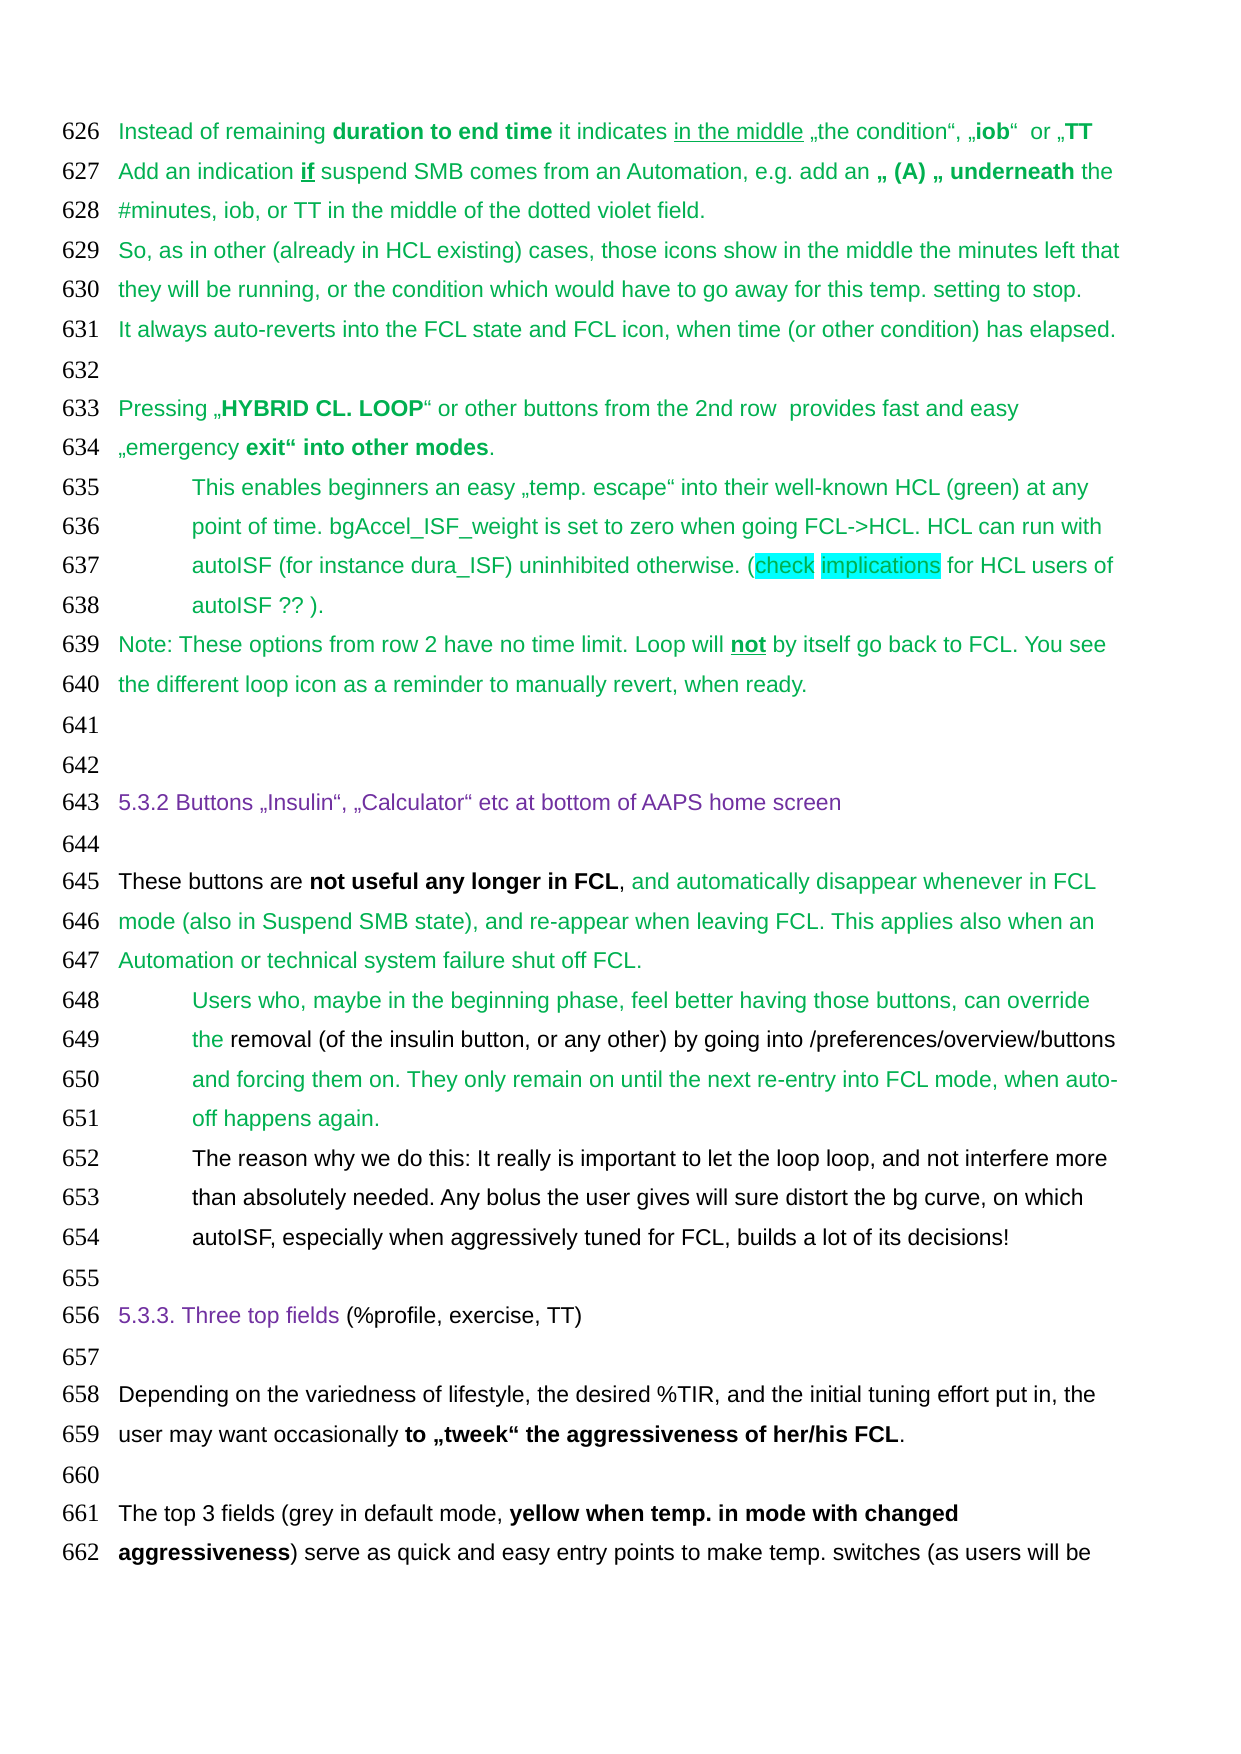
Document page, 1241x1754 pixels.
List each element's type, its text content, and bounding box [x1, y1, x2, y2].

text Instead of remaining duration to end time it indicates in the middle „the condition“, „iob“ or „TT [118, 118, 1122, 144]
text 5.3.2 Buttons „Insulin“, „Calculator“ etc at bottom of AAPS home screen [118, 789, 1122, 816]
text 5.3.3. Three top fields (%profile, exercise, TT) [118, 1302, 1122, 1329]
text It always auto-reverts into the FCL state and FCL icon, when time (or other condition) has elapsed. [118, 316, 1122, 342]
text Users who, maybe in the beginning phase, feel better having those buttons, can override the removal (of the insulin button, or any other) by going into /preferences/overview/buttons and forcing them on. They only remain on until the next re-entry into FCL mode, when auto-off happens again. [192, 987, 1122, 1131]
text This enables beginners an easy „temp. escape“ into their well-known HCL (green) at any point of time. bgAccel_ISF_weight is set to zero when going FCL->HCL. HCL can run with autoISF (for instance dura_ISF) uninhibited otherwise. (check implications for HCL users of autoISF ?? ). [192, 473, 1122, 618]
text So, as in other (already in HCL existing) cases, those icons show in the middle the minutes left that they will be running, or the condition which would have to go away for this temp. setting to stop. [118, 237, 1122, 302]
text These buttons are not useful any longer in FCL, and automatically disappear whenever in FCL mode (also in Suspend SMB state), and re-appear when leaving FCL. This applies also when an Automation or technical system failure shut off FCL. [118, 868, 1122, 973]
text Pressing „HYBRID CL. LOOP“ or other buttons from the 2nd row provides fast and easy „emergency exit“ into other modes. [118, 394, 1122, 460]
text Note: These options from row 2 have no time limit. Loop will not by itself go back to FCL. You see the different loop icon as a reminder to manually revert, when ready. [118, 631, 1122, 697]
text Add an indication if suspend SMB comes from an Automation, e.g. add an „ (A) „ underneath the #minutes, iob, or TT in the middle of the dotted violet field. [118, 158, 1122, 223]
text The top 3 fields (grey in default mode, yellow when temp. in mode with changed aggressiveness) serve as quick and easy entry points to make temp. switches (as users will be [118, 1500, 1122, 1566]
text The reason why we do this: It really is important to let the loop loop, and not interfere more than absolutely needed. Any bolus the user gives will sure distort the bg curve, on which autoISF, especially when aggressively tuned for FCL, builds a lot of its decisions! [192, 1144, 1122, 1250]
text Depending on the variedness of lifestyle, the desired %TIR, and the initial tuning effort put in, the user may want occasionally to „tweek“ the aggressiveness of her/his FCL. [118, 1381, 1122, 1447]
